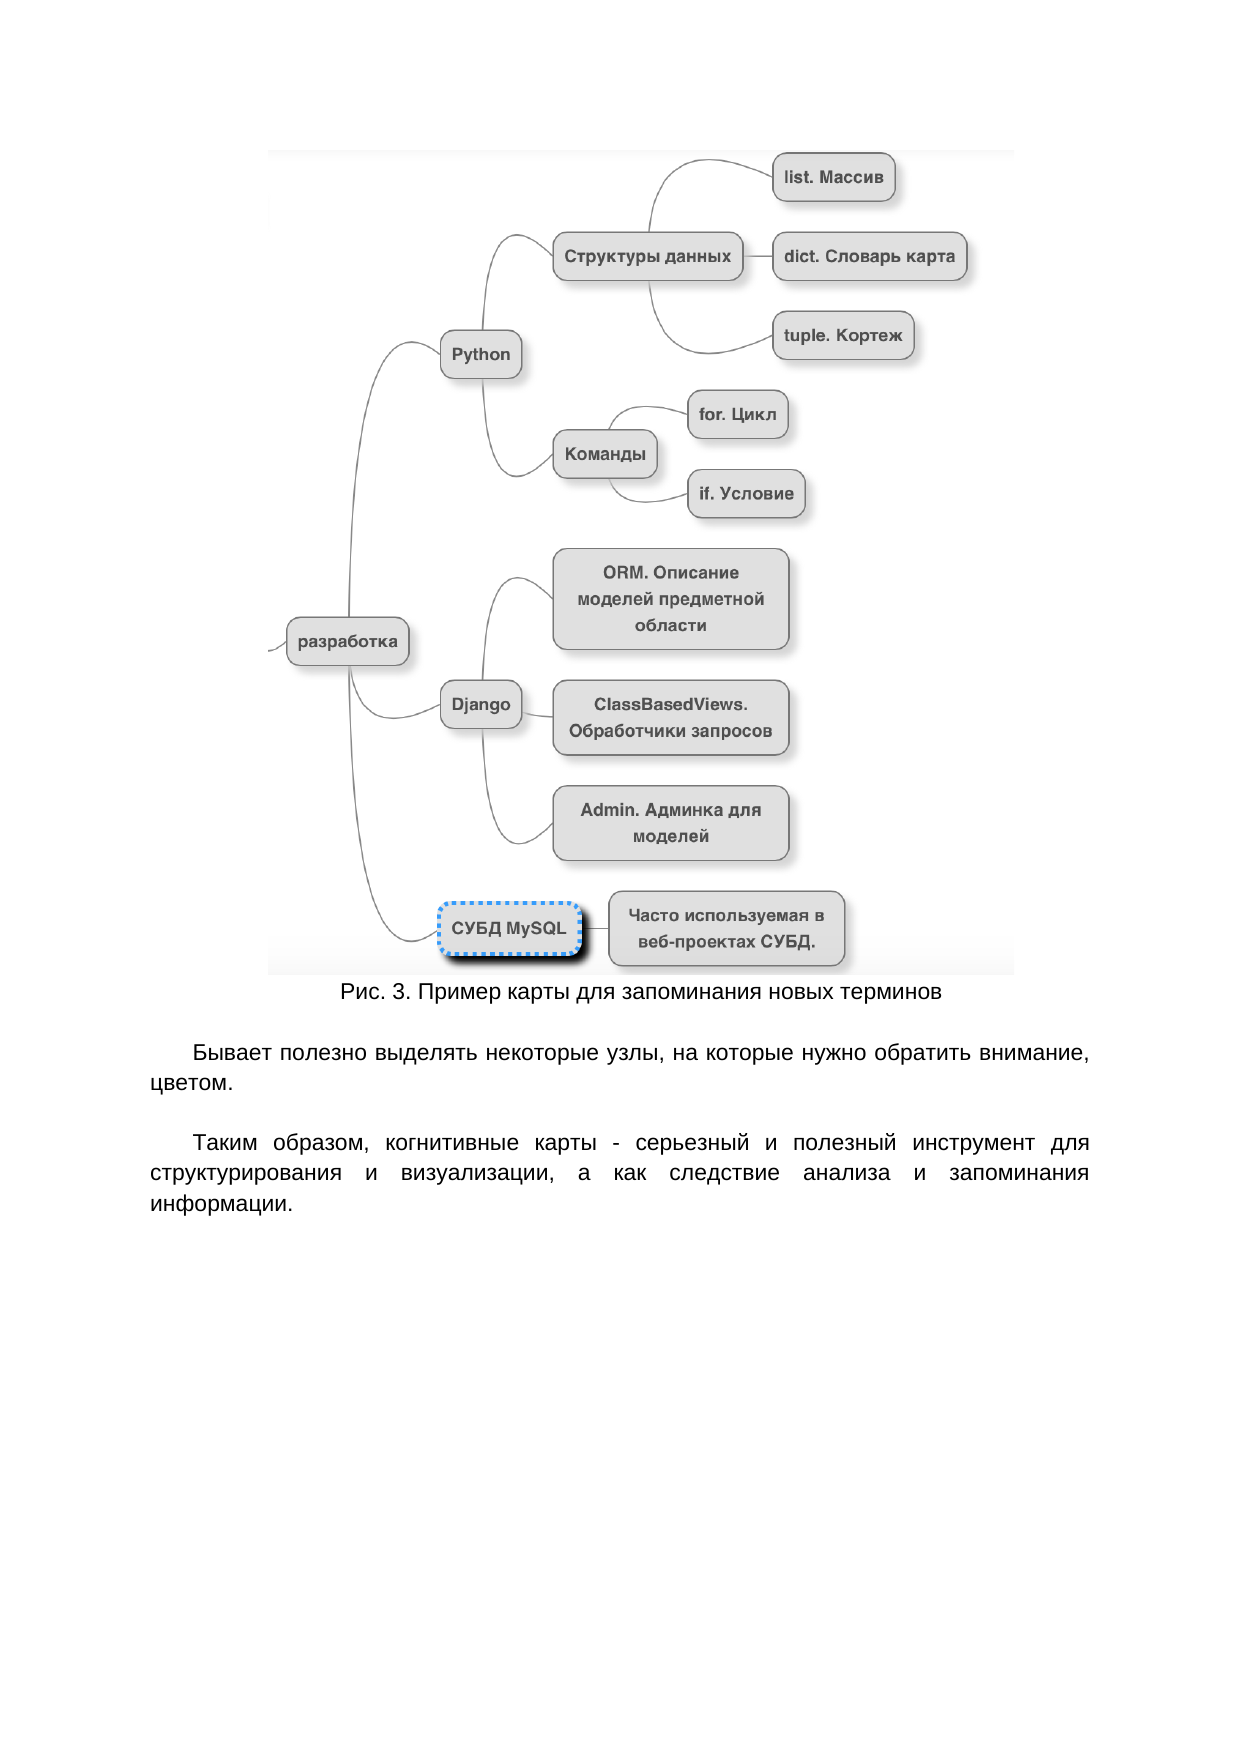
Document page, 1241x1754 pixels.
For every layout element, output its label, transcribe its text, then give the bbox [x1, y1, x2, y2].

text Таким образом, когнитивные карты - серьезный и полезный инструмент для структурирования и визуализации, а как следствие анализа и запоминания информации. [150, 1129, 1090, 1216]
text Рис. 3. Пример карты для запоминания новых терминов [150, 978, 1090, 1004]
text Бывает полезно выделять некоторые узлы, на которые нужно обратить внимание, цветом. [150, 1038, 1090, 1095]
picture [268, 150, 1015, 975]
